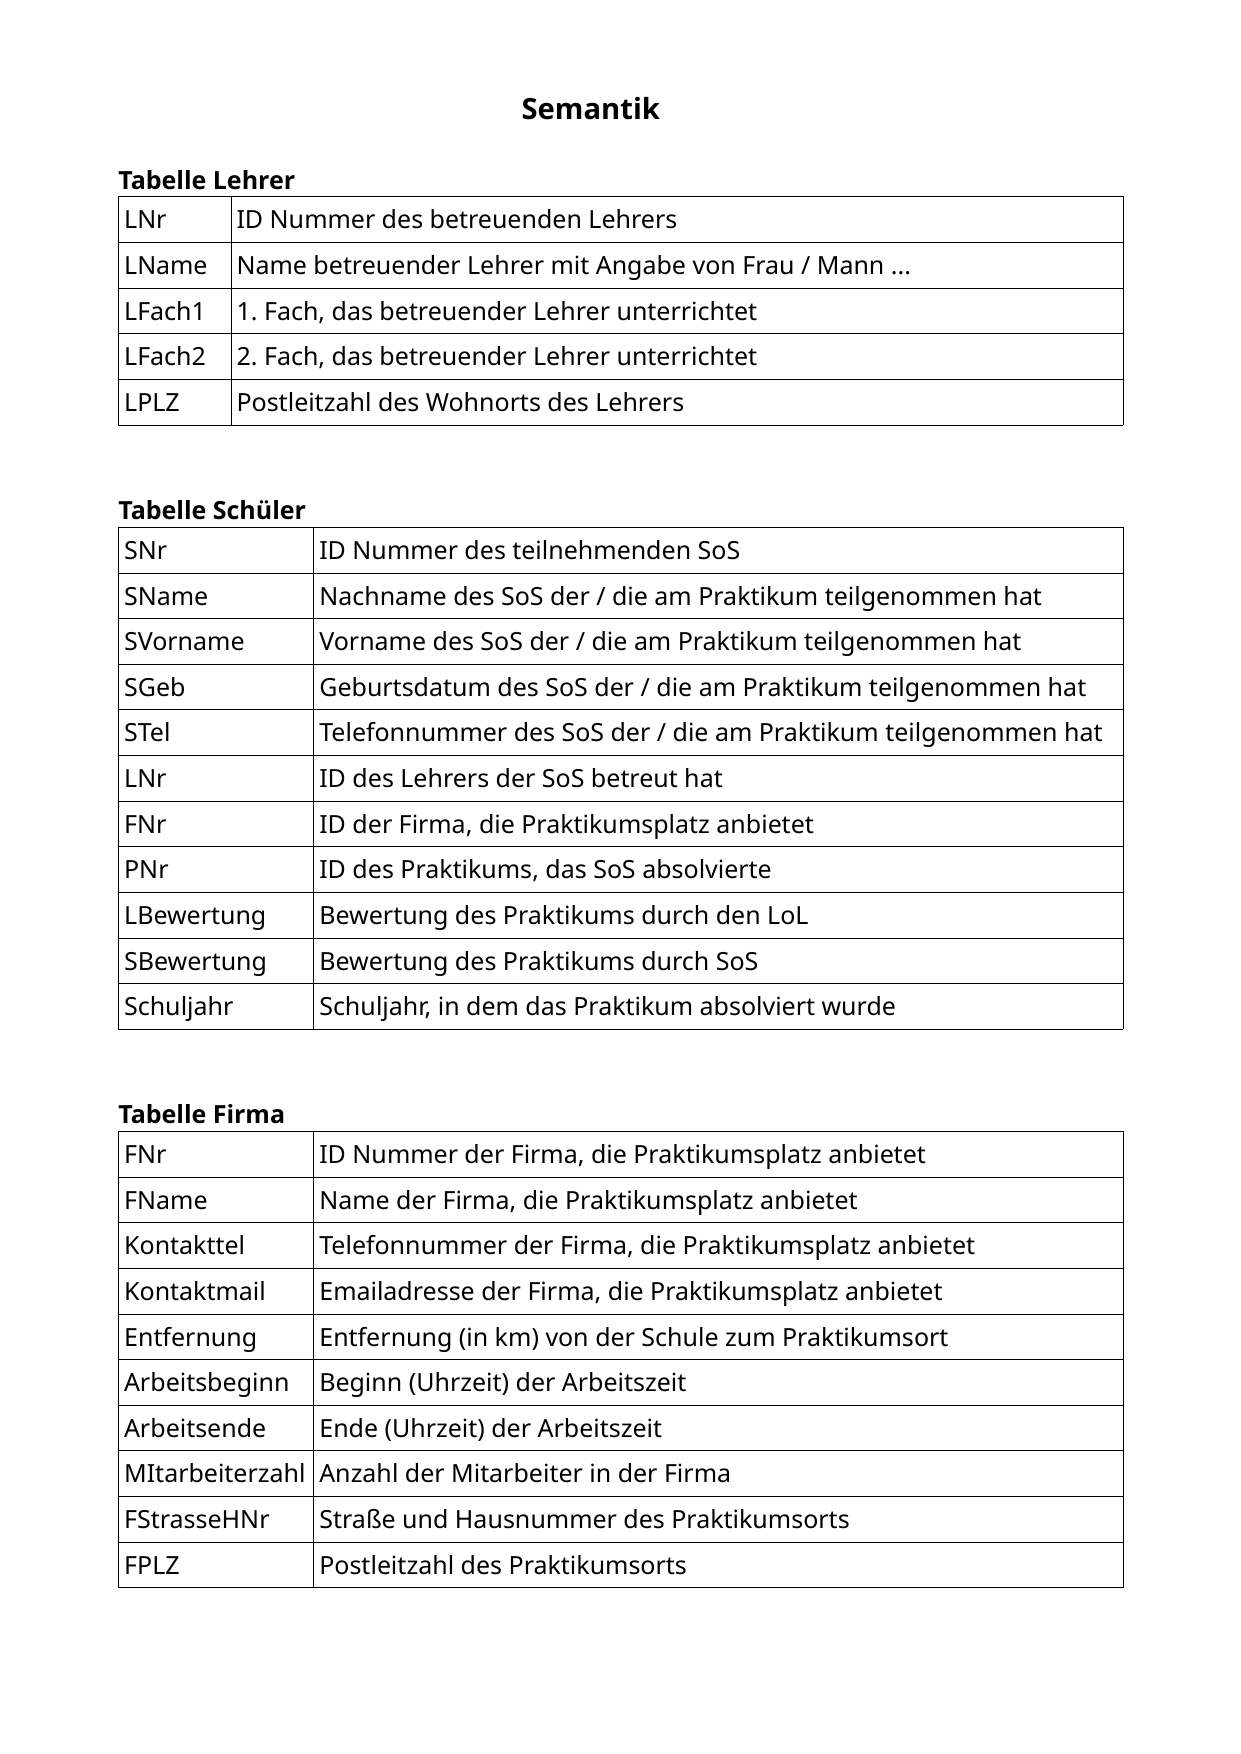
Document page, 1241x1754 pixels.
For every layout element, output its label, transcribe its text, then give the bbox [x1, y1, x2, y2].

table_header SNr [119, 528, 313, 572]
table_cell Bewertung des Praktikums durch SoS [314, 939, 1123, 983]
table_cell 2. Fach, das betreuender Lehrer unterrichtet [232, 334, 1123, 379]
table_header LNr [119, 197, 231, 242]
table_cell LPLZ [119, 380, 231, 424]
table_cell Anzahl der Mitarbeiter in der Firma [314, 1451, 1123, 1496]
table_cell Entfernung (in km) von der Schule zum Praktikumsort [314, 1315, 1123, 1359]
table_cell ID des Praktikums, das SoS absolvierte [314, 847, 1123, 892]
table_cell Emailadresse der Firma, die Praktikumsplatz anbietet [314, 1269, 1123, 1313]
table_cell Arbeitsbeginn [119, 1360, 313, 1405]
table_header FNr [119, 1132, 313, 1177]
table_cell LNr [119, 756, 313, 801]
table_cell Kontakttel [119, 1223, 313, 1268]
table_cell Name betreuender Lehrer mit Angabe von Frau / Mann ... [232, 243, 1123, 288]
table_cell FStrasseHNr [119, 1497, 313, 1542]
table_cell PNr [119, 847, 313, 892]
table_cell Telefonnummer des SoS der / die am Praktikum teilgenommen hat [314, 710, 1123, 755]
table_cell ID der Firma, die Praktikumsplatz anbietet [314, 802, 1123, 846]
table_cell LBewertung [119, 893, 313, 937]
table_cell Postleitzahl des Praktikumsorts [314, 1543, 1123, 1587]
table_cell Telefonnummer der Firma, die Praktikumsplatz anbietet [314, 1223, 1123, 1268]
table_cell Ende (Uhrzeit) der Arbeitszeit [314, 1406, 1123, 1450]
table_cell Arbeitsende [119, 1406, 313, 1450]
table_cell LFach2 [119, 334, 231, 379]
table_cell LName [119, 243, 231, 288]
table_cell Vorname des SoS der / die am Praktikum teilgenommen hat [314, 619, 1123, 664]
text Semantik [118, 88, 1063, 128]
table_cell 1. Fach, das betreuender Lehrer unterrichtet [232, 289, 1123, 333]
table_cell Schuljahr [119, 984, 313, 1029]
text Tabelle Lehrer [118, 162, 1063, 196]
table_cell STel [119, 710, 313, 755]
table_cell Kontaktmail [119, 1269, 313, 1313]
table_cell FNr [119, 802, 313, 846]
table_cell FPLZ [119, 1543, 313, 1587]
table_cell SGeb [119, 665, 313, 709]
table_cell Bewertung des Praktikums durch den LoL [314, 893, 1123, 937]
table_cell Beginn (Uhrzeit) der Arbeitszeit [314, 1360, 1123, 1405]
table_cell FName [119, 1178, 313, 1222]
table_cell Schuljahr, in dem das Praktikum absolviert wurde [314, 984, 1123, 1029]
table_cell SBewertung [119, 939, 313, 983]
table_cell SVorname [119, 619, 313, 664]
text Tabelle Firma [118, 1097, 1063, 1131]
table_header ID Nummer des teilnehmenden SoS [314, 528, 1123, 572]
table_cell Entfernung [119, 1315, 313, 1359]
table_cell Nachname des SoS der / die am Praktikum teilgenommen hat [314, 574, 1123, 618]
table_cell SName [119, 574, 313, 618]
table_cell Geburtsdatum des SoS der / die am Praktikum teilgenommen hat [314, 665, 1123, 709]
table_cell Straße und Hausnummer des Praktikumsorts [314, 1497, 1123, 1542]
text Tabelle Schüler [118, 493, 1063, 527]
table_cell Postleitzahl des Wohnorts des Lehrers [232, 380, 1123, 424]
table_cell ID des Lehrers der SoS betreut hat [314, 756, 1123, 801]
table_header ID Nummer der Firma, die Praktikumsplatz anbietet [314, 1132, 1123, 1177]
table_cell Name der Firma, die Praktikumsplatz anbietet [314, 1178, 1123, 1222]
table_cell MItarbeiterzahl [119, 1451, 313, 1496]
table_header ID Nummer des betreuenden Lehrers [232, 197, 1123, 242]
table_cell LFach1 [119, 289, 231, 333]
